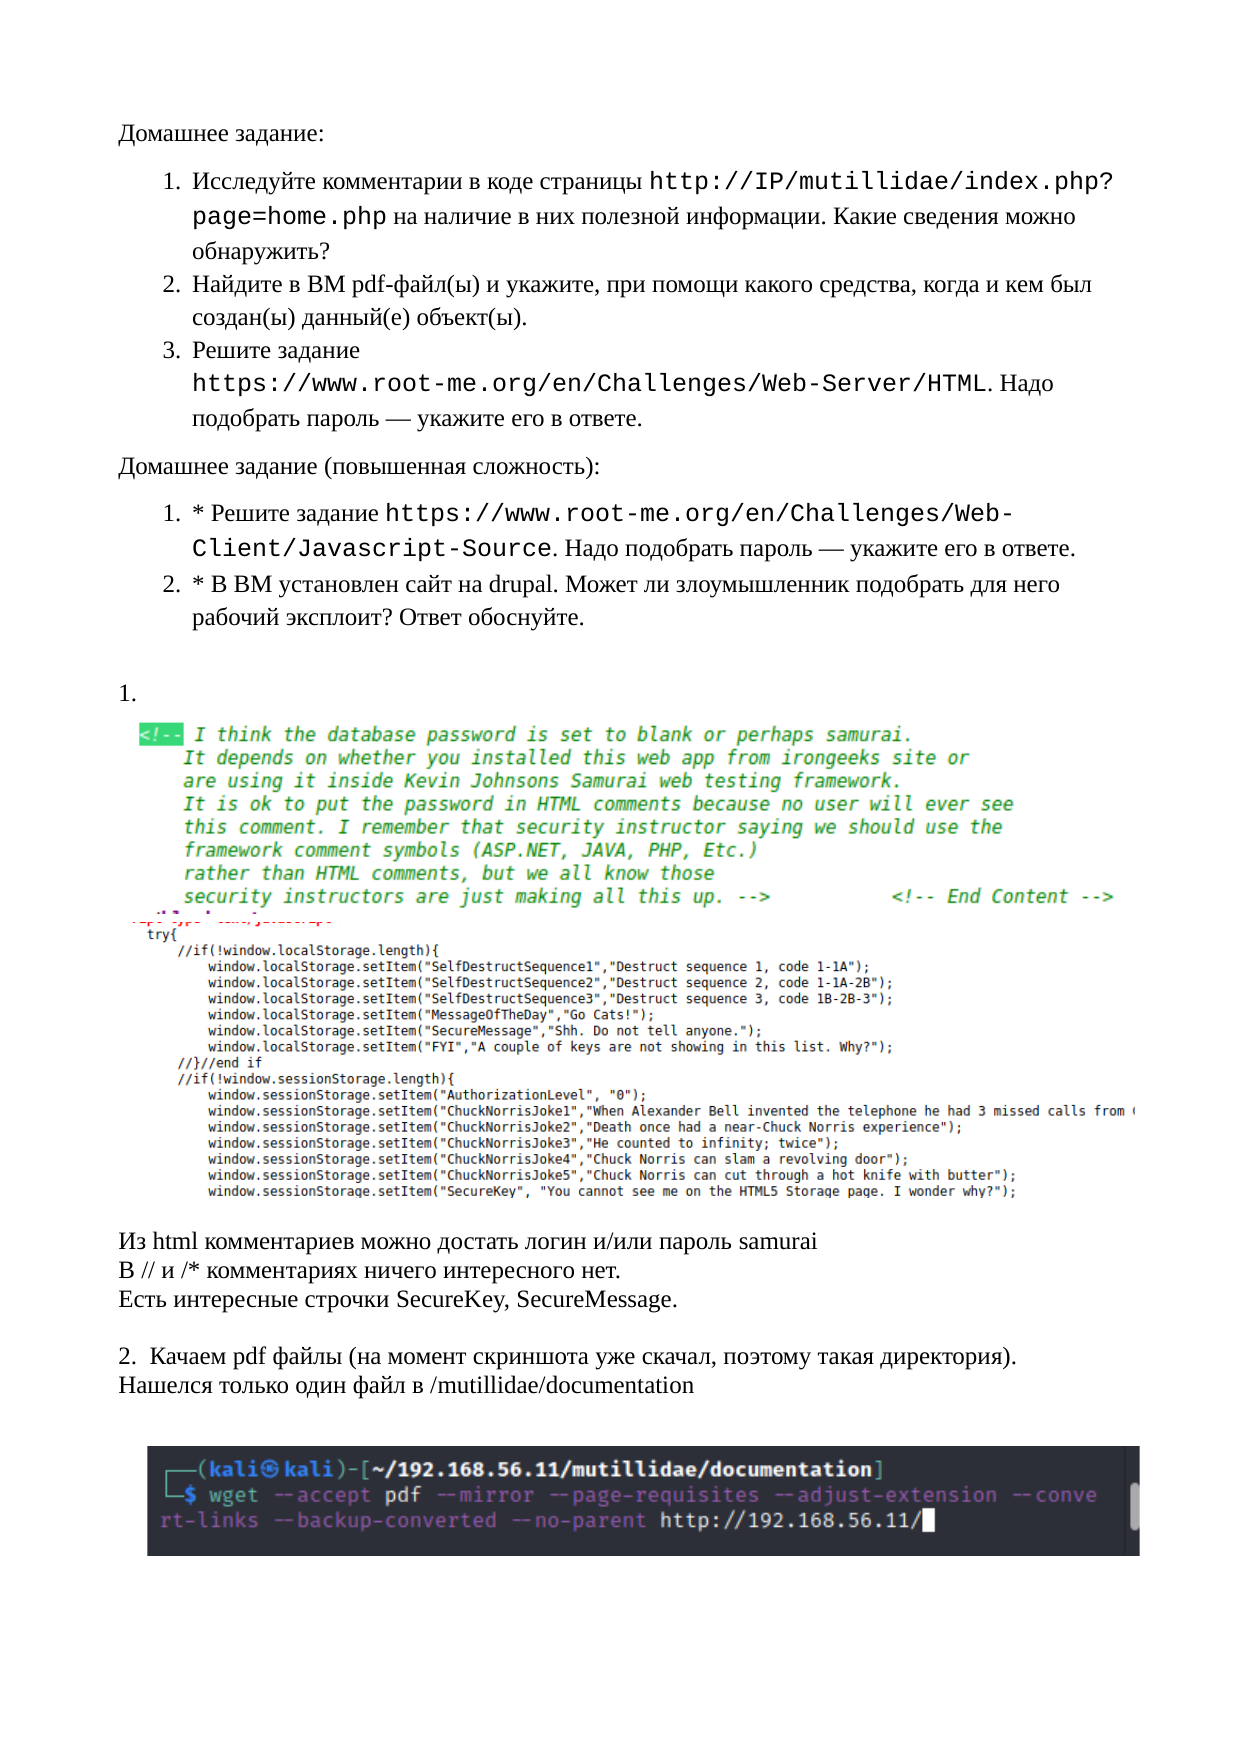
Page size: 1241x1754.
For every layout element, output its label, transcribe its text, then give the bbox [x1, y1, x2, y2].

text Нашелся только один файл в /mutillidae/documentation [118, 1370, 1122, 1399]
list * В ВМ установлен сайт на drupal. Может ли злоумышленник подобрать для него рабочий эксплоит? Ответ обоснуйте. [162, 569, 1122, 631]
list * Решите задание https://www.root-me.org/en/Challenges/Web-Client/Javascript-Source. Надо подобрать пароль — укажите его в ответе. [162, 498, 1122, 564]
list Найдите в ВМ pdf-файл(ы) и укажите, при помощи какого средства, когда и кем был создан(ы) данный(е) объект(ы). [162, 269, 1122, 331]
picture [147, 1446, 1140, 1556]
text Из html комментариев можно достать логин и/или пароль samurai [118, 1226, 1122, 1255]
text Есть интересные строчки SecureKey, SecureMessage. [118, 1284, 1122, 1312]
list Исследуйте комментарии в коде страницы http://IP/mutillidae/index.php?page=home.php на наличие в них полезной информации. Какие сведения можно обнаружить? [162, 166, 1122, 265]
text В // и /* комментариях ничего интересного нет. [118, 1255, 1122, 1284]
list Решите задание https://www.root-me.org/en/Challenges/Web-Server/HTML. Надо подобрать пароль — укажите его в ответе. [162, 335, 1122, 432]
picture [130, 922, 1135, 1198]
text 1. [118, 678, 1122, 707]
text Домашнее задание (повышенная сложность): [118, 451, 1122, 479]
picture [118, 707, 1123, 914]
text 2. Качаем pdf файлы (на момент скриншота уже скачал, поэтому такая директория). [118, 1341, 1122, 1370]
text Домашнее задание: [118, 118, 1122, 147]
